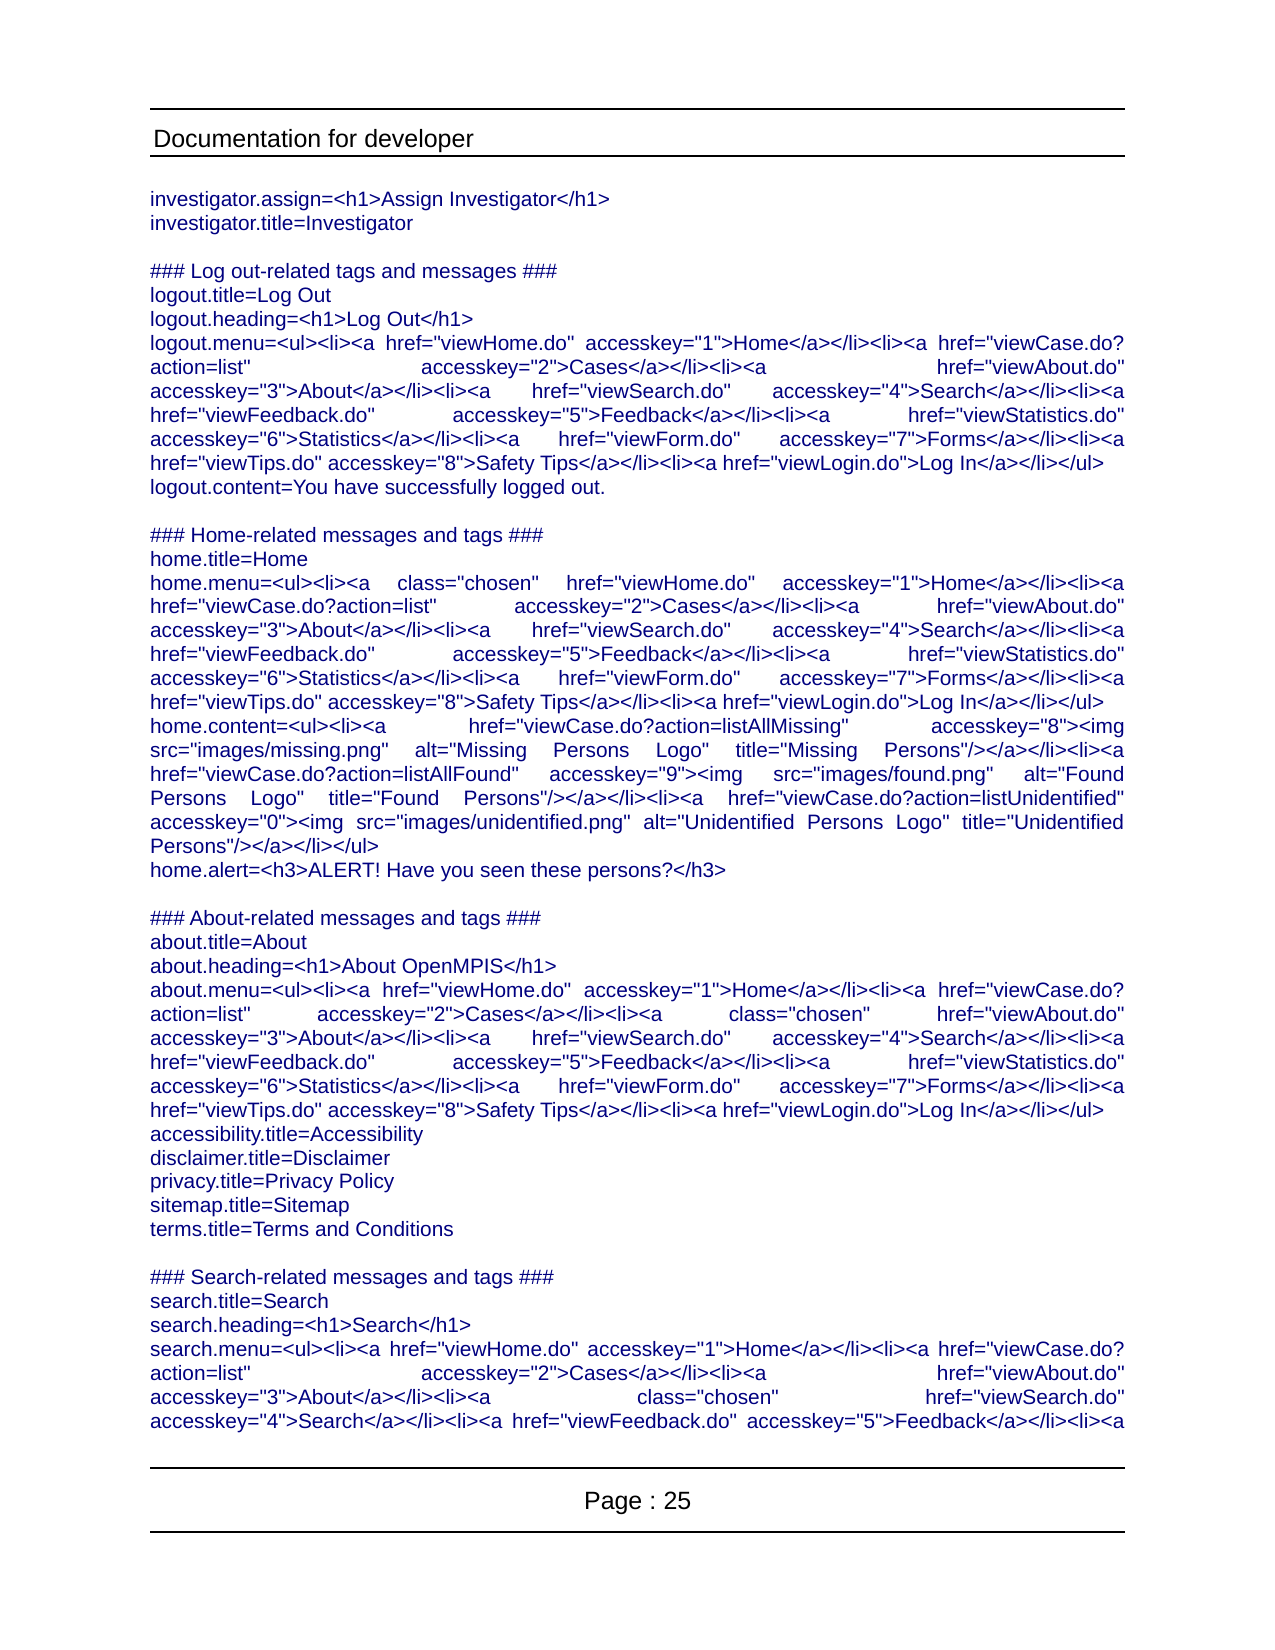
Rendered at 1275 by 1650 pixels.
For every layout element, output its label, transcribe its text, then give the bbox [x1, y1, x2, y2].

text logout.content=You have successfully logged out. [150, 474, 1125, 498]
text logout.heading=<h1>Log Out</h1> [150, 307, 1125, 331]
text home.content=<ul><li><a href="viewCase.do?action=listAllMissing" accesskey="8"><img src="images/missing.png" alt="Missing Persons Logo" title="Missing Persons"/></a></li><li><a href="viewCase.do?action=listAllFound" accesskey="9"><img src="images/found.png" alt="Found Persons Logo" title="Found Persons"/></a></li><li><a href="viewCase.do?action=listUnidentified" accesskey="0"><img src="images/unidentified.png" alt="Unidentified Persons Logo" title="Unidentified Persons"/></a></li></ul> [150, 714, 1125, 858]
text sitemap.title=Sitemap [150, 1193, 1125, 1217]
text accessibility.title=Accessibility [150, 1121, 1125, 1145]
text ### Home-related messages and tags ### [150, 522, 1125, 546]
text about.menu=<ul><li><a href="viewHome.do" accesskey="1">Home</a></li><li><a href="viewCase.do?action=list" accesskey="2">Cases</a></li><li><a class="chosen" href="viewAbout.do" accesskey="3">About</a></li><li><a href="viewSearch.do" accesskey="4">Search</a></li><li><a href="viewFeedback.do" accesskey="5">Feedback</a></li><li><a href="viewStatistics.do" accesskey="6">Statistics</a></li><li><a href="viewForm.do" accesskey="7">Forms</a></li><li><a href="viewTips.do" accesskey="8">Safety Tips</a></li><li><a href="viewLogin.do">Log In</a></li></ul> [150, 978, 1125, 1121]
text home.alert=<h3>ALERT! Have you seen these persons?</h3> [150, 858, 1125, 882]
text ### About-related messages and tags ### [150, 906, 1125, 930]
text search.menu=<ul><li><a href="viewHome.do" accesskey="1">Home</a></li><li><a href="viewCase.do?action=list" accesskey="2">Cases</a></li><li><a href="viewAbout.do" accesskey="3">About</a></li><li><a class="chosen" href="viewSearch.do" accesskey="4">Search</a></li><li><a href="viewFeedback.do" accesskey="5">Feedback</a></li><li><a [150, 1337, 1125, 1433]
text investigator.assign=<h1>Assign Investigator</h1> [150, 187, 1125, 211]
text logout.title=Log Out [150, 283, 1125, 307]
text ### Log out-related tags and messages ### [150, 259, 1125, 283]
text about.heading=<h1>About OpenMPIS</h1> [150, 954, 1125, 978]
text terms.title=Terms and Conditions [150, 1217, 1125, 1241]
text logout.menu=<ul><li><a href="viewHome.do" accesskey="1">Home</a></li><li><a href="viewCase.do?action=list" accesskey="2">Cases</a></li><li><a href="viewAbout.do" accesskey="3">About</a></li><li><a href="viewSearch.do" accesskey="4">Search</a></li><li><a href="viewFeedback.do" accesskey="5">Feedback</a></li><li><a href="viewStatistics.do" accesskey="6">Statistics</a></li><li><a href="viewForm.do" accesskey="7">Forms</a></li><li><a href="viewTips.do" accesskey="8">Safety Tips</a></li><li><a href="viewLogin.do">Log In</a></li></ul> [150, 331, 1125, 474]
text home.menu=<ul><li><a class="chosen" href="viewHome.do" accesskey="1">Home</a></li><li><a href="viewCase.do?action=list" accesskey="2">Cases</a></li><li><a href="viewAbout.do" accesskey="3">About</a></li><li><a href="viewSearch.do" accesskey="4">Search</a></li><li><a href="viewFeedback.do" accesskey="5">Feedback</a></li><li><a href="viewStatistics.do" accesskey="6">Statistics</a></li><li><a href="viewForm.do" accesskey="7">Forms</a></li><li><a href="viewTips.do" accesskey="8">Safety Tips</a></li><li><a href="viewLogin.do">Log In</a></li></ul> [150, 570, 1125, 714]
text search.heading=<h1>Search</h1> [150, 1313, 1125, 1337]
text investigator.title=Investigator [150, 211, 1125, 235]
text disclaimer.title=Disclaimer [150, 1145, 1125, 1169]
text privacy.title=Privacy Policy [150, 1169, 1125, 1193]
text ### Search-related messages and tags ### [150, 1265, 1125, 1289]
text search.title=Search [150, 1289, 1125, 1313]
text home.title=Home [150, 546, 1125, 570]
text about.title=About [150, 930, 1125, 954]
